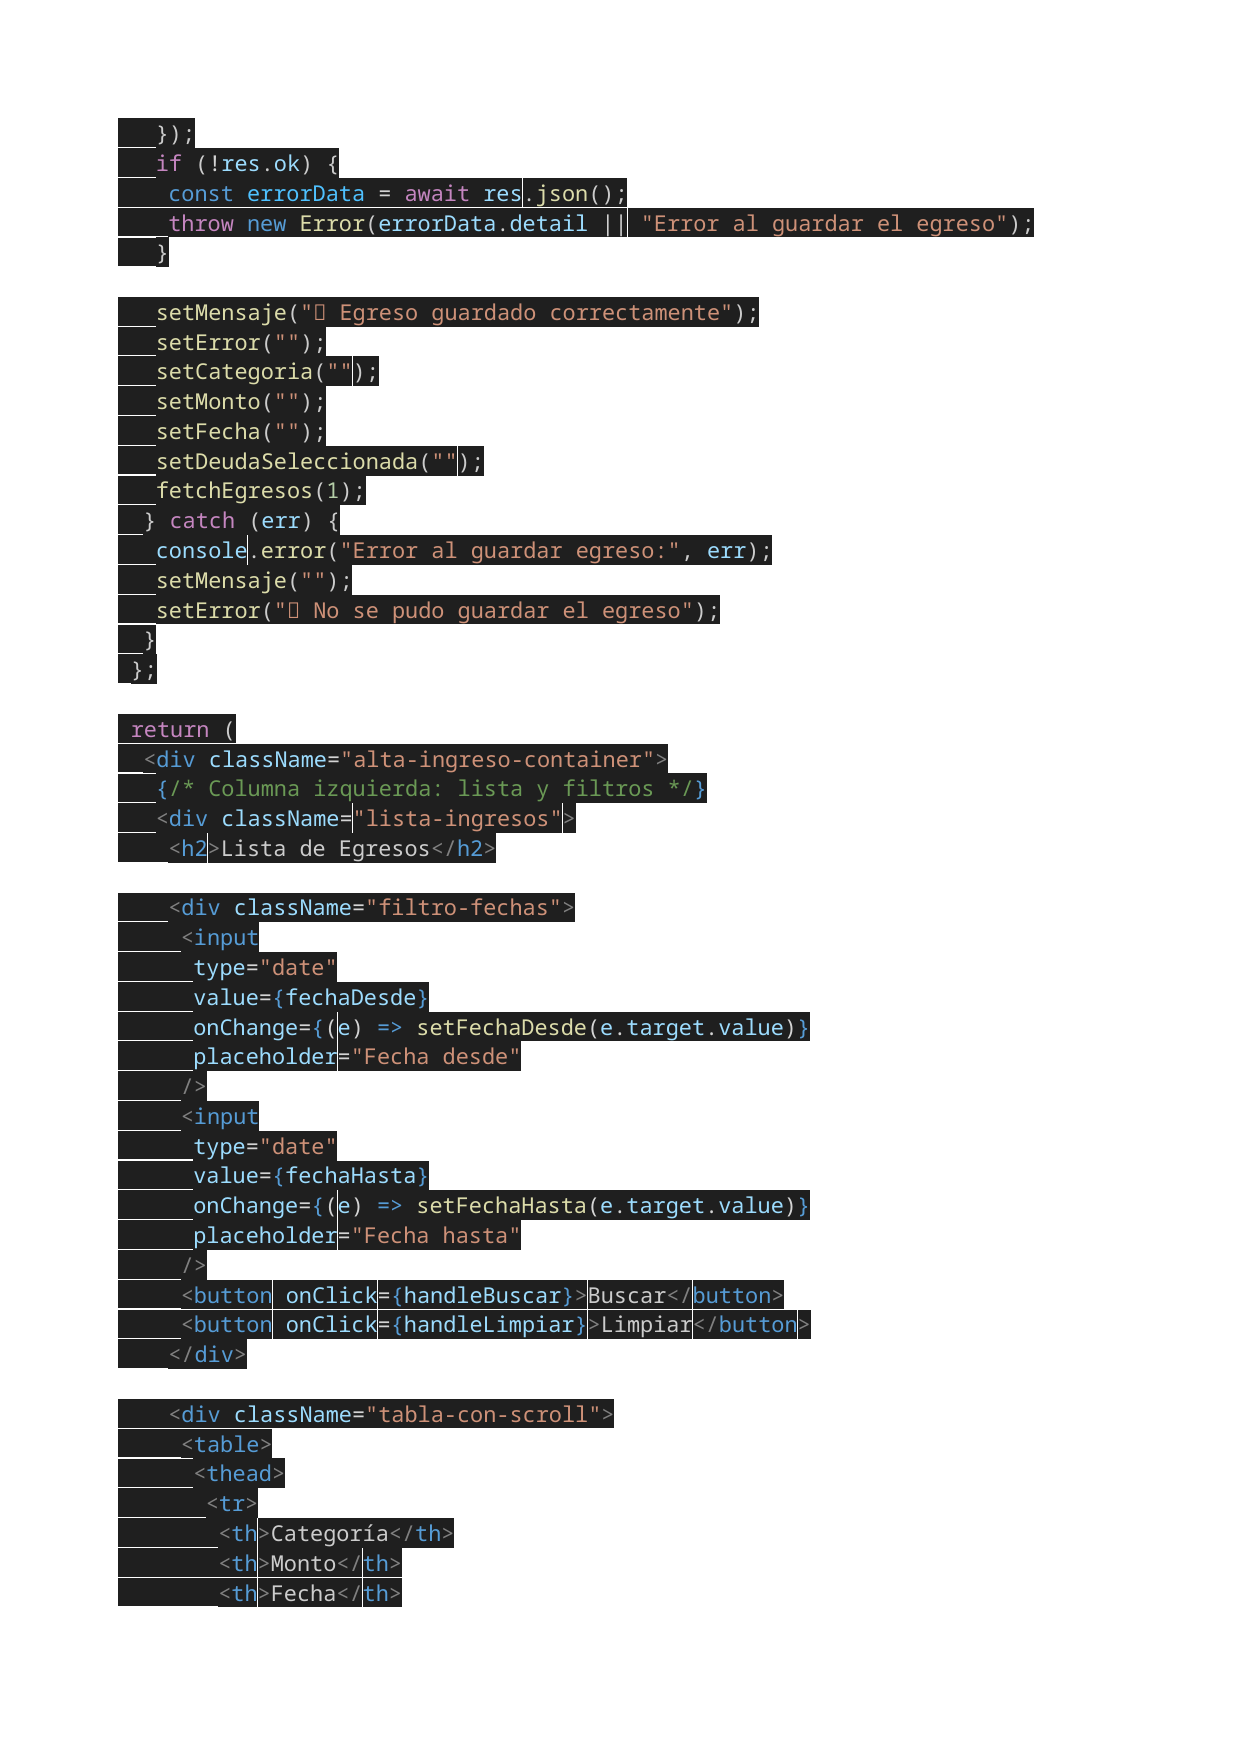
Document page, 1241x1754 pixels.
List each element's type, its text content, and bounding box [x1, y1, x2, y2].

text }); [118, 118, 1122, 148]
text </div> [118, 1339, 1122, 1369]
text } catch (err) { [118, 505, 1122, 535]
text console.error("Error al guardar egreso:", err); [118, 535, 1122, 565]
text setMonto(""); [118, 386, 1122, 416]
text setCategoria(""); [118, 356, 1122, 386]
text <div className="alta-ingreso-container"> [118, 743, 1122, 773]
text <div className="lista-ingresos"> [118, 803, 1122, 833]
text <th>Fecha</th> [118, 1577, 1122, 1607]
text const errorData = await res.json(); [118, 178, 1122, 207]
text type="date" [118, 952, 1122, 982]
text placeholder="Fecha hasta" [118, 1220, 1122, 1250]
text } [118, 237, 1122, 267]
text if (!res.ok) { [118, 148, 1122, 178]
text <thead> [118, 1458, 1122, 1488]
text setDeudaSeleccionada(""); [118, 446, 1122, 476]
text setError("❌ No se pudo guardar el egreso"); [118, 595, 1122, 624]
text type="date" [118, 1131, 1122, 1161]
text return ( [118, 714, 1122, 743]
text setError(""); [118, 327, 1122, 356]
text setMensaje("✅ Egreso guardado correctamente"); [118, 297, 1122, 327]
text <th>Categoría</th> [118, 1518, 1122, 1548]
text /> [118, 1250, 1122, 1280]
text value={fechaDesde} [118, 982, 1122, 1012]
text <input [118, 1101, 1122, 1131]
text <div className="filtro-fechas"> [118, 892, 1122, 922]
text value={fechaHasta} [118, 1161, 1122, 1190]
text <tr> [118, 1488, 1122, 1518]
text }; [118, 654, 1122, 684]
text <input [118, 922, 1122, 952]
text setFecha(""); [118, 416, 1122, 446]
text throw new Error(errorData.detail || "Error al guardar el egreso"); [118, 207, 1122, 237]
text <div className="tabla-con-scroll"> [118, 1399, 1122, 1428]
text <h2>Lista de Egresos</h2> [118, 833, 1122, 863]
text <th>Monto</th> [118, 1548, 1122, 1577]
text <button onClick={handleBuscar}>Buscar</button> [118, 1280, 1122, 1309]
text <button onClick={handleLimpiar}>Limpiar</button> [118, 1309, 1122, 1339]
text setMensaje(""); [118, 565, 1122, 595]
text onChange={(e) => setFechaHasta(e.target.value)} [118, 1190, 1122, 1220]
text /> [118, 1071, 1122, 1101]
text {/* Columna izquierda: lista y filtros */} [118, 773, 1122, 803]
text fetchEgresos(1); [118, 476, 1122, 505]
text placeholder="Fecha desde" [118, 1041, 1122, 1071]
text } [118, 624, 1122, 654]
text onChange={(e) => setFechaDesde(e.target.value)} [118, 1012, 1122, 1041]
text <table> [118, 1428, 1122, 1458]
